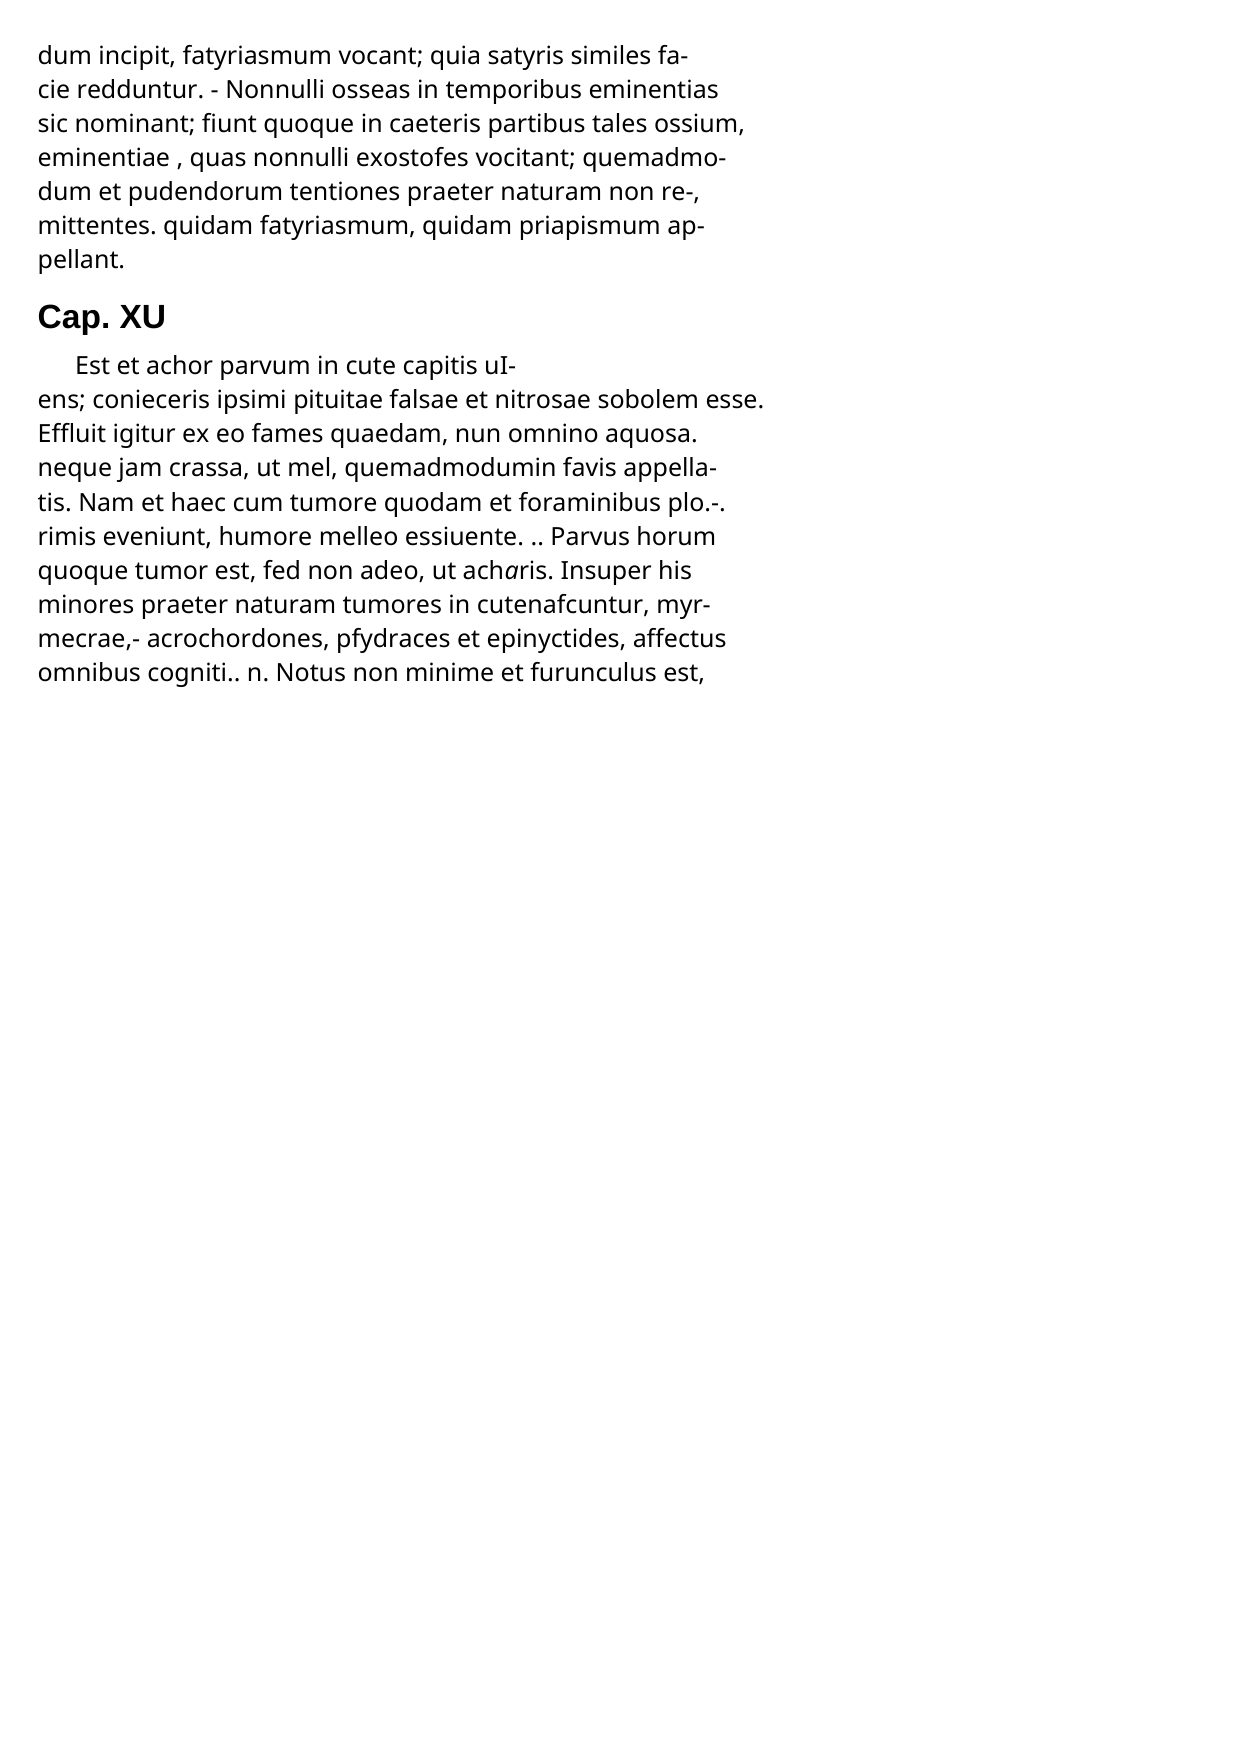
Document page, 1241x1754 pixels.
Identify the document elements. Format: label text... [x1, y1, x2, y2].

text Est et achor parvum in cute capitis uI- ens; conieceris ipsimi pituitae falsae et nitrosae sobolem esse. Effluit igitur ex eo fames quaedam, nun omnino aquosa. neque jam crassa, ut mel, quemadmodumin favis appella- tis. Nam et haec cum tumore quodam et foraminibus plo.-. rimis eveniunt, humore melleo essiuente. .. Parvus horum quoque tumor est, fed non adeo, ut acharis. Insuper his minores praeter naturam tumores in cutenafcuntur, myr- mecrae,- acrochordones, pfydraces et epinyctides, affectus omnibus cogniti.. n. Notus non minime et furunculus est, [37, 348, 1203, 688]
subtitle Cap. XU [37, 297, 1203, 335]
text dum incipit, fatyriasmum vocant; quia satyris similes fa- cie redduntur. - Nonnulli osseas in temporibus eminentias sic nominant; fiunt quoque in caeteris partibus tales ossium, eminentiae , quas nonnulli exostofes vocitant; quemadmo- dum et pudendorum tentiones praeter naturam non re-, mittentes. quidam fatyriasmum, quidam priapismum ap- pellant. [37, 37, 1203, 276]
